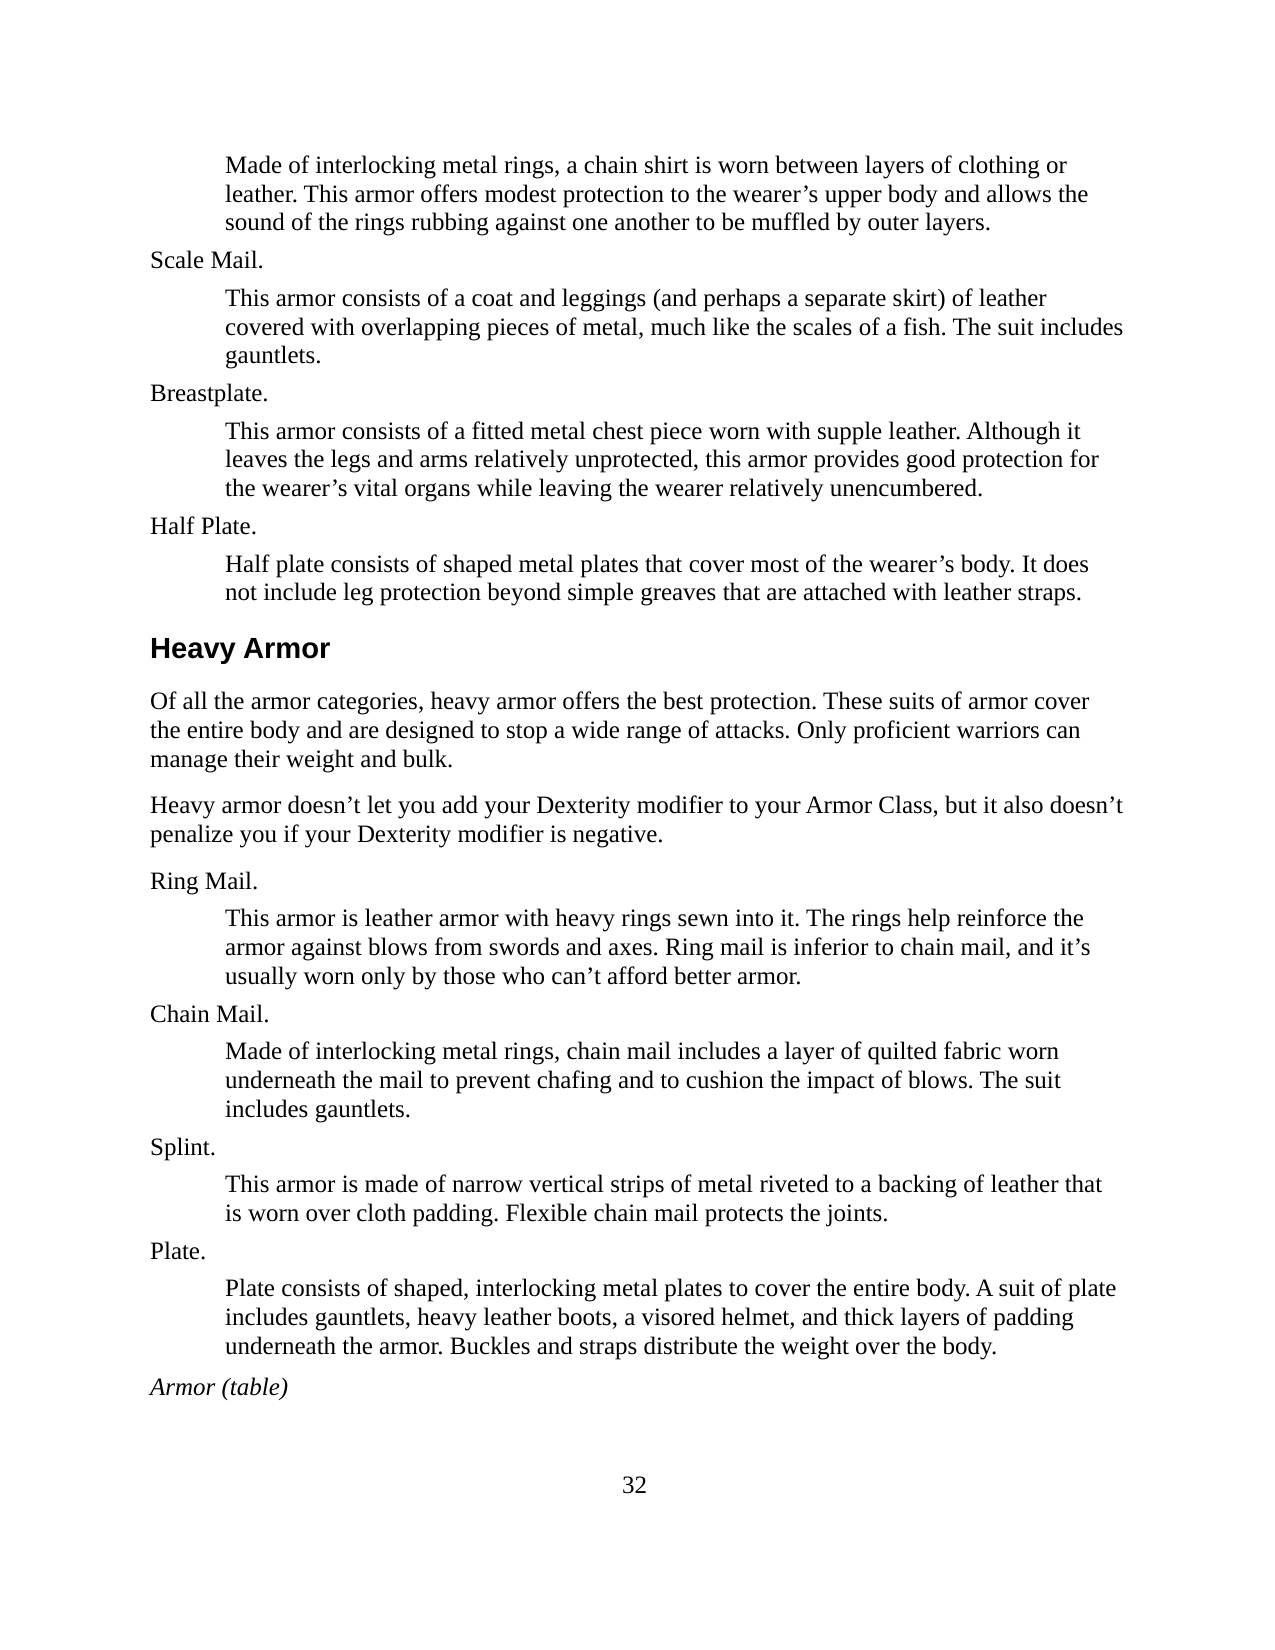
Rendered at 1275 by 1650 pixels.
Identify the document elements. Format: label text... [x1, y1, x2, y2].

text Half plate consists of shaped metal plates that cover most of the wearer’s body. It does not include leg protection beyond simple greaves that are attached with leather straps. [225, 549, 1125, 606]
text Made of interlocking metal rings, a chain shirt is worn between layers of clothing or leather. This armor offers modest protection to the wearer’s upper body and allows the sound of the rings rubbing against one another to be muffled by outer layers. [225, 150, 1125, 236]
text This armor consists of a fitted metal chest piece worn with supple leather. Although it leaves the legs and arms relatively unprotected, this armor provides good protection for the wearer’s vital organs while leaving the wearer relatively unencumbered. [225, 416, 1125, 502]
subtitle Heavy Armor [150, 631, 1125, 665]
text This armor consists of a coat and leggings (and perhaps a separate skirt) of leather covered with overlapping pieces of metal, much like the scales of a fish. The suit includes gauntlets. [225, 283, 1125, 369]
text This armor is leather armor with heavy rings sewn into it. The rings help reinforce the armor against blows from swords and axes. Ring mail is inferior to chain mail, and it’s usually worn only by those who can’t afford better armor. [225, 903, 1125, 990]
text This armor is made of narrow vertical strips of metal riveted to a backing of leather that is worn over cloth padding. Flexible chain mail protects the joints. [225, 1169, 1125, 1227]
text Half Plate. [150, 511, 1125, 540]
text Ring Mail. [150, 866, 1125, 894]
text Plate. [150, 1236, 1125, 1264]
text Chain Mail. [150, 999, 1125, 1027]
text Armor (table) [150, 1372, 1125, 1401]
text Heavy armor doesn’t let you add your Dexterity modifier to your Armor Class, but it also doesn’t penalize you if your Dexterity modifier is negative. [150, 790, 1125, 848]
text Breastplate. [150, 378, 1125, 407]
text Splint. [150, 1132, 1125, 1160]
text Scale Mail. [150, 245, 1125, 274]
text Plate consists of shaped, interlocking metal plates to cover the entire body. A suit of plate includes gauntlets, heavy leather boots, a visored helmet, and thick layers of padding underneath the armor. Buckles and straps distribute the weight over the body. [225, 1273, 1125, 1360]
text Of all the armor categories, heavy armor offers the best protection. These suits of armor cover the entire body and are designed to stop a wide range of attacks. Only proficient warriors can manage their weight and bulk. [150, 686, 1125, 772]
text Made of interlocking metal rings, chain mail includes a layer of quilted fabric worn underneath the mail to prevent chafing and to cushion the impact of blows. The suit includes gauntlets. [225, 1036, 1125, 1123]
